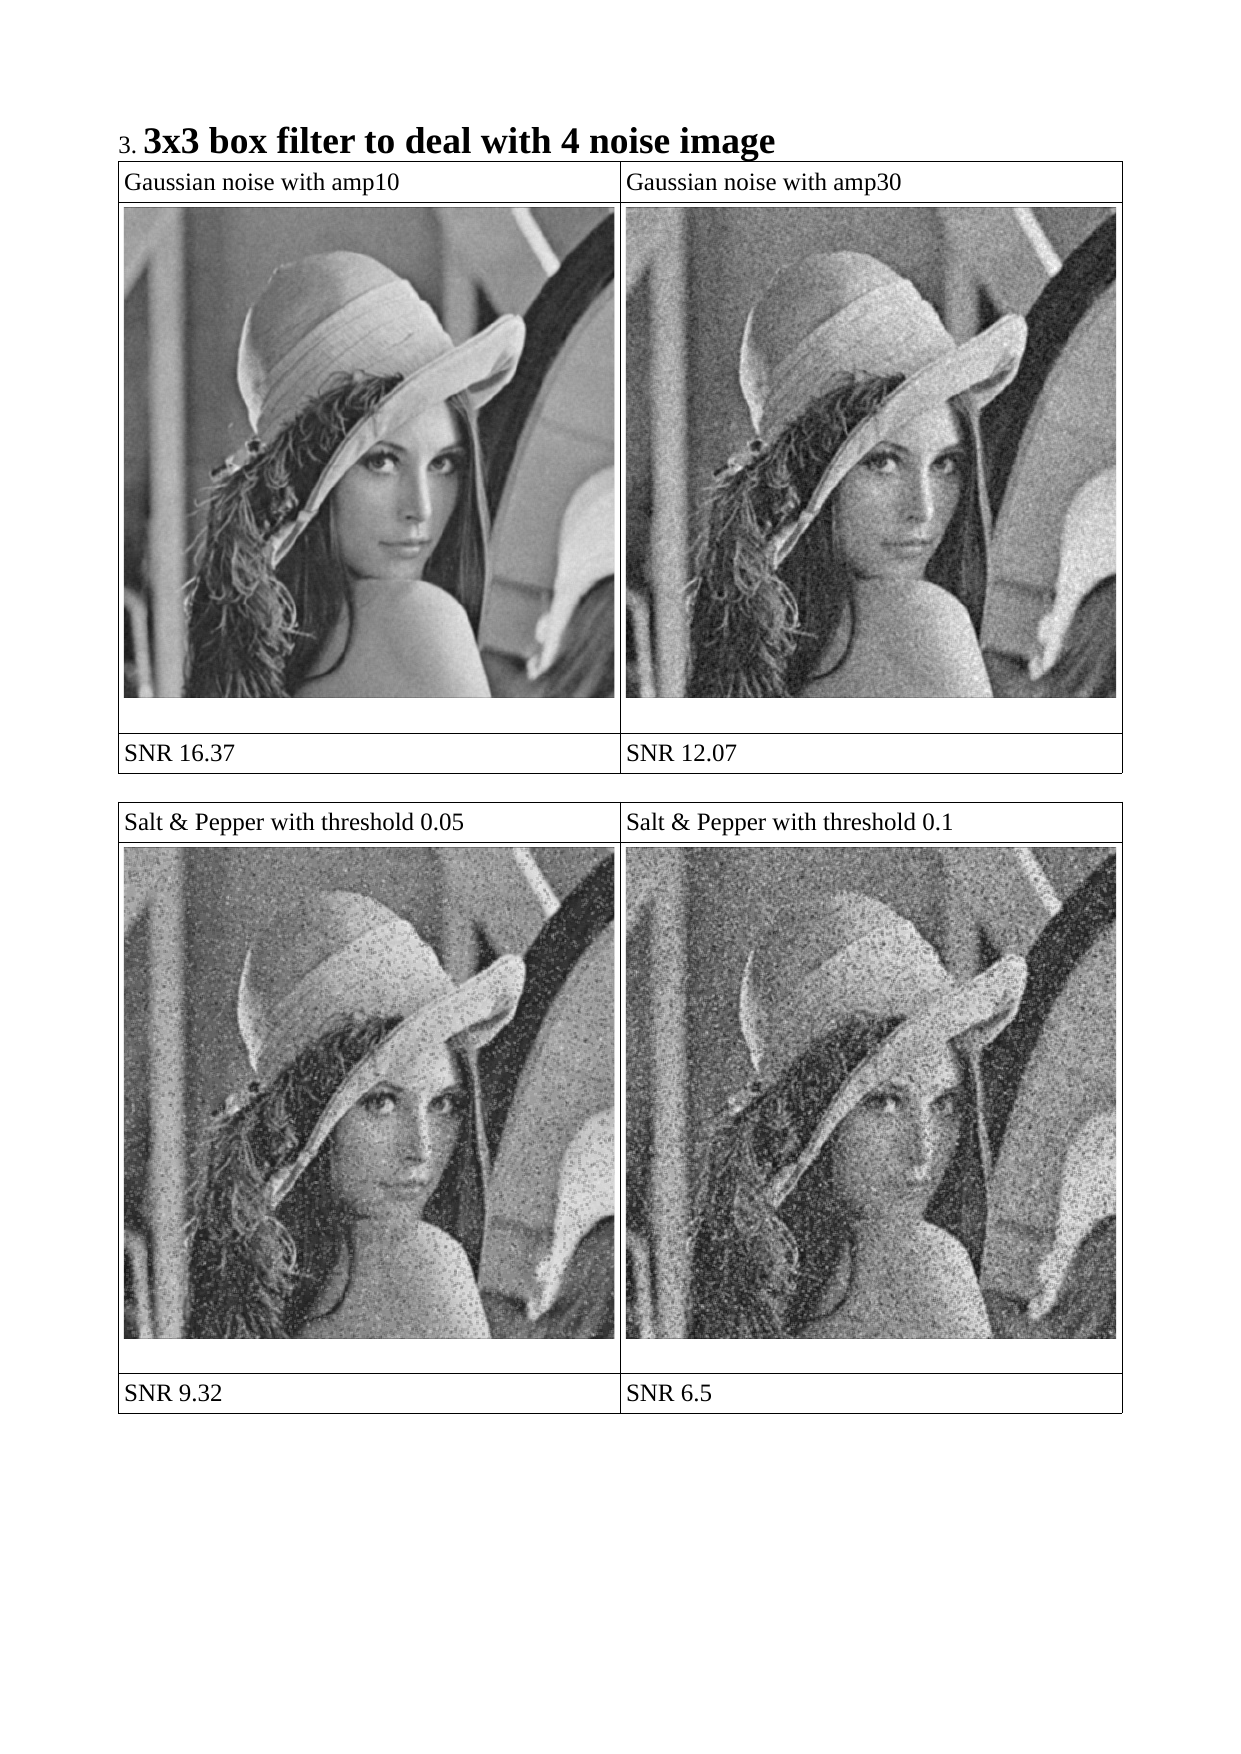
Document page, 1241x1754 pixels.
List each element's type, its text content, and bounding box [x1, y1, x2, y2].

picture [123, 207, 615, 698]
table_header Salt & Pepper with threshold 0.05 [119, 803, 620, 842]
picture [625, 207, 1117, 698]
table_cell SNR 12.07 [621, 734, 1122, 773]
table_header Gaussian noise with amp30 [621, 162, 1122, 202]
table_header Gaussian noise with amp10 [119, 162, 620, 202]
table_header Salt & Pepper with threshold 0.1 [621, 803, 1122, 842]
table_cell [621, 843, 1122, 1373]
picture [123, 847, 615, 1339]
table_cell SNR 6.5 [621, 1374, 1122, 1413]
picture [625, 847, 1117, 1339]
table_cell [119, 843, 620, 1373]
text 3. 3x3 box filter to deal with 4 noise image [118, 118, 1122, 161]
table_cell [119, 203, 620, 732]
table_cell SNR 9.32 [119, 1374, 620, 1413]
table_cell [621, 203, 1122, 732]
table_cell SNR 16.37 [119, 734, 620, 773]
